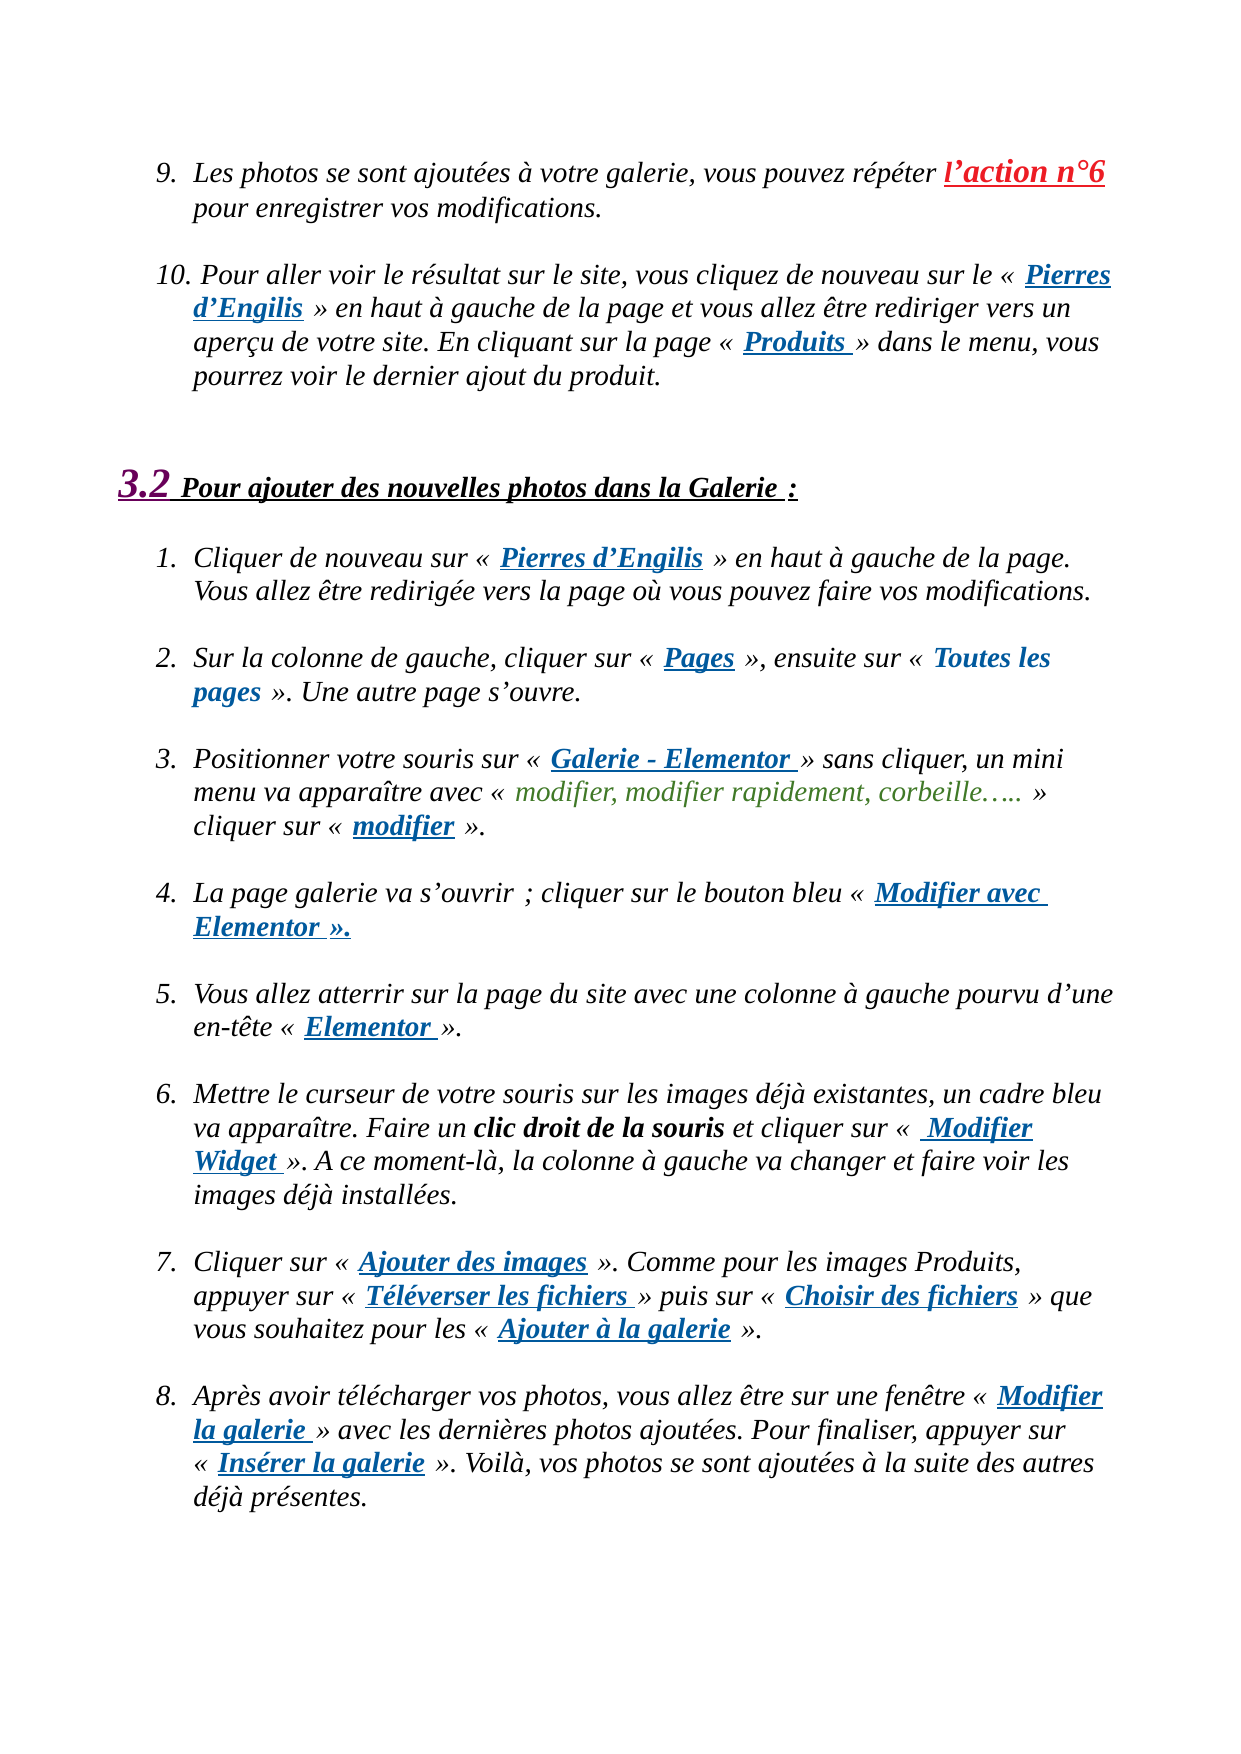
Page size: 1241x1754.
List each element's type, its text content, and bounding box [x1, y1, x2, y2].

list Vous allez être redirigée vers la page où vous pouvez faire vos modifications. [156, 573, 1122, 607]
list Sur la colonne de gauche, cliquer sur « Pages », ensuite sur « Toutes les pages ». Une autre page s’ouvre. [156, 640, 1122, 707]
list Pour aller voir le résultat sur le site, vous cliquez de nouveau sur le « Pierres d’Engilis » en haut à gauche de la page et vous allez être rediriger vers un aperçu de votre site. En cliquant sur la page « Produits » dans le menu, vous pourrez voir le dernier ajout du produit. [156, 257, 1122, 391]
list Positionner votre souris sur « Galerie - Elementor » sans cliquer, un mini menu va apparaître avec « modifier, modifier rapidement, corbeille….. » cliquer sur « modifier ». [156, 741, 1122, 842]
list La page galerie va s’ouvrir ; cliquer sur le bouton bleu « Modifier avec Elementor ». [156, 875, 1122, 942]
list Les photos se sont ajoutées à votre galerie, vous pouvez répéter l’action n°6 pour enregistrer vos modifications. [156, 152, 1122, 223]
list Vous allez atterrir sur la page du site avec une colonne à gauche pourvu d’une en-tête « Elementor ». [156, 976, 1122, 1043]
list Mettre le curseur de votre souris sur les images déjà existantes, un cadre bleu va apparaître. Faire un clic droit de la souris et cliquer sur « Modifier Widget ». A ce moment-là, la colonne à gauche va changer et faire voir les images déjà installées. [156, 1076, 1122, 1211]
list Cliquer sur « Ajouter des images ». Comme pour les images Produits, appuyer sur « Téléverser les fichiers » puis sur « Choisir des fichiers » que vous souhaitez pour les « Ajouter à la galerie ». [156, 1244, 1122, 1345]
list Cliquer de nouveau sur « Pierres d’Engilis » en haut à gauche de la page. [156, 540, 1122, 573]
list Après avoir télécharger vos photos, vous allez être sur une fenêtre « Modifier la galerie » avec les dernières photos ajoutées. Pour finaliser, appuyer sur « Insérer la galerie ». Voilà, vos photos se sont ajoutées à la suite des autres déjà présentes. [156, 1378, 1122, 1512]
text 3.2 Pour ajouter des nouvelles photos dans la Galerie : [118, 458, 1122, 506]
